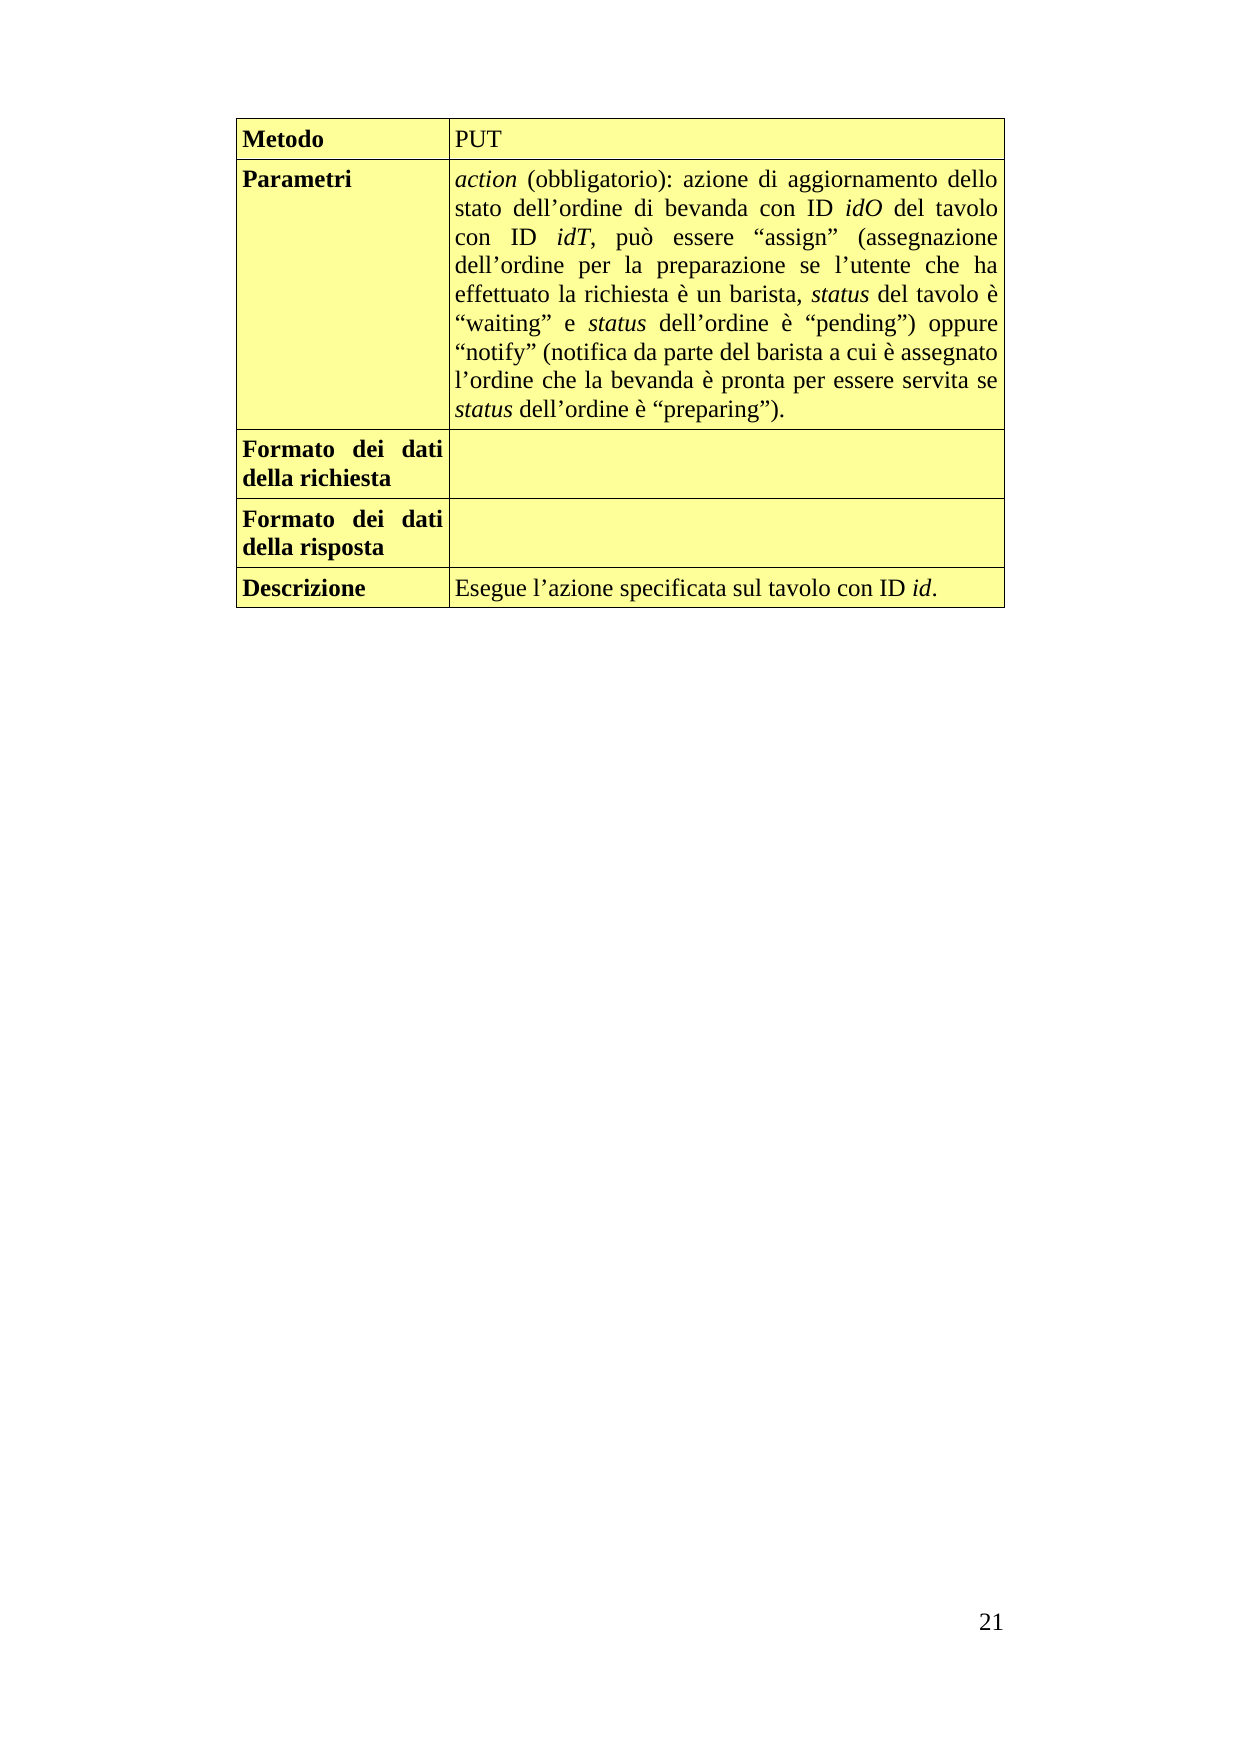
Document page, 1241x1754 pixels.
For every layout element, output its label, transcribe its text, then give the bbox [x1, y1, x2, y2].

table_cell Esegue l’azione specificata sul tavolo con ID id. [450, 568, 1004, 607]
table_cell [450, 499, 1004, 567]
table_cell PUT [450, 119, 1004, 158]
table_cell Formato dei dati della risposta [237, 499, 449, 567]
table_cell Metodo [237, 119, 449, 158]
table_cell action (obbligatorio): azione di aggiornamento dello stato dell’ordine di bevanda con ID idO del tavolo con ID idT, può essere “assign” (assegnazione dell’ordine per la preparazione se l’utente che ha effettuato la richiesta è un barista, status del tavolo è “waiting” e status dell’ordine è “pending”) oppure “notify” (notifica da parte del barista a cui è assegnato l’ordine che la bevanda è pronta per essere servita se status dell’ordine è “preparing”). [450, 160, 1004, 429]
table_cell Formato dei dati della richiesta [237, 430, 449, 498]
table_cell Descrizione [237, 568, 449, 607]
table_cell [450, 430, 1004, 498]
table_cell Parametri [237, 160, 449, 429]
